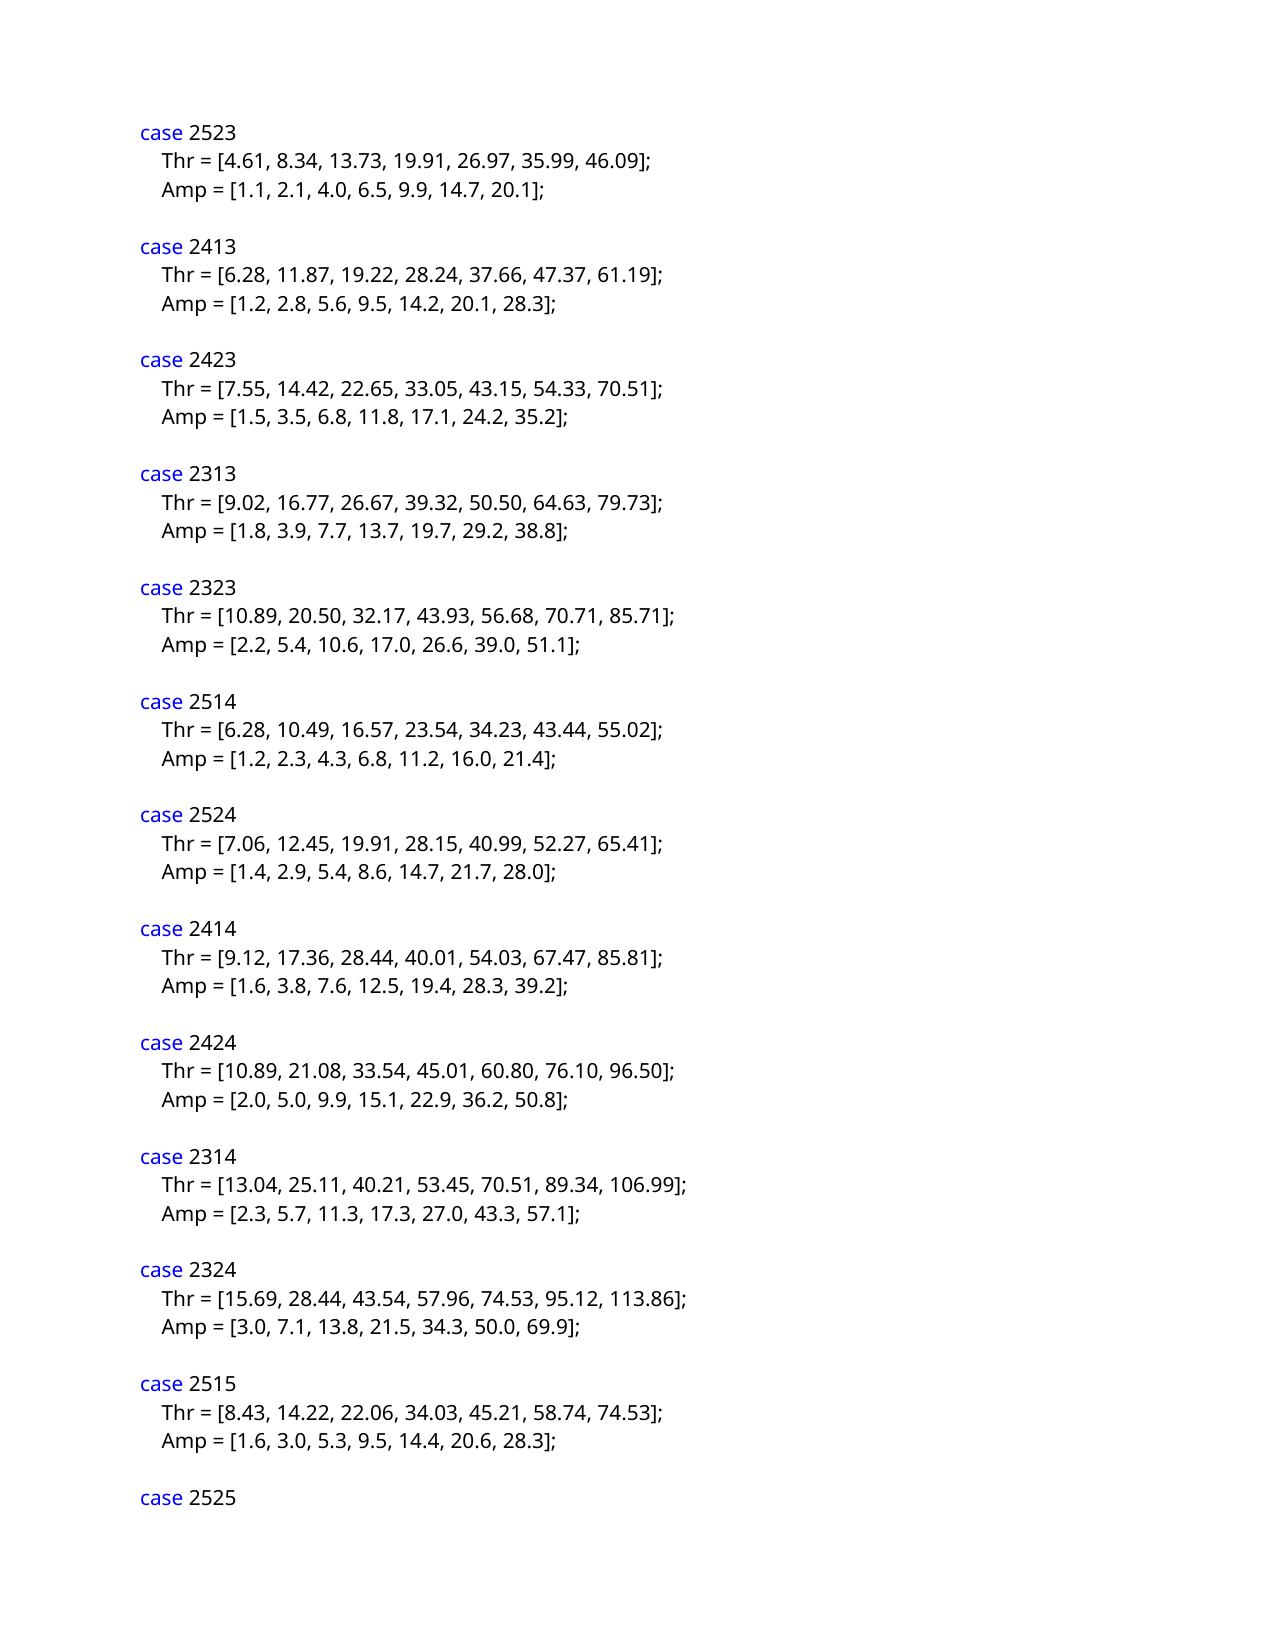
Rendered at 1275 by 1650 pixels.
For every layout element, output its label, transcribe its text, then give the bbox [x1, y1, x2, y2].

text Thr = [8.43, 14.22, 22.06, 34.03, 45.21, 58.74, 74.53]; [118, 1398, 1157, 1426]
text Thr = [6.28, 10.49, 16.57, 23.54, 34.23, 43.44, 55.02]; [118, 715, 1157, 744]
text Amp = [1.2, 2.3, 4.3, 6.8, 11.2, 16.0, 21.4]; [118, 744, 1157, 772]
text Thr = [10.89, 21.08, 33.54, 45.01, 60.80, 76.10, 96.50]; [118, 1057, 1157, 1085]
text case 2424 [118, 1028, 1157, 1057]
text Thr = [13.04, 25.11, 40.21, 53.45, 70.51, 89.34, 106.99]; [118, 1170, 1157, 1199]
text Thr = [9.12, 17.36, 28.44, 40.01, 54.03, 67.47, 85.81]; [118, 943, 1157, 971]
text Amp = [1.5, 3.5, 6.8, 11.8, 17.1, 24.2, 35.2]; [118, 402, 1157, 431]
text case 2323 [118, 573, 1157, 602]
text case 2525 [118, 1483, 1157, 1512]
text Thr = [9.02, 16.77, 26.67, 39.32, 50.50, 64.63, 79.73]; [118, 488, 1157, 516]
text case 2524 [118, 801, 1157, 829]
text Thr = [10.89, 20.50, 32.17, 43.93, 56.68, 70.71, 85.71]; [118, 602, 1157, 630]
text Amp = [1.6, 3.0, 5.3, 9.5, 14.4, 20.6, 28.3]; [118, 1426, 1157, 1455]
text Amp = [1.6, 3.8, 7.6, 12.5, 19.4, 28.3, 39.2]; [118, 971, 1157, 1000]
text Amp = [2.0, 5.0, 9.9, 15.1, 22.9, 36.2, 50.8]; [118, 1085, 1157, 1113]
text case 2414 [118, 914, 1157, 943]
text Thr = [7.06, 12.45, 19.91, 28.15, 40.99, 52.27, 65.41]; [118, 829, 1157, 857]
text case 2313 [118, 459, 1157, 488]
text case 2423 [118, 346, 1157, 374]
text case 2523 [118, 118, 1157, 147]
text Thr = [6.28, 11.87, 19.22, 28.24, 37.66, 47.37, 61.19]; [118, 260, 1157, 289]
text case 2324 [118, 1256, 1157, 1284]
text case 2314 [118, 1142, 1157, 1170]
text Amp = [1.2, 2.8, 5.6, 9.5, 14.2, 20.1, 28.3]; [118, 289, 1157, 317]
text case 2413 [118, 232, 1157, 260]
text case 2514 [118, 687, 1157, 715]
text Amp = [2.3, 5.7, 11.3, 17.3, 27.0, 43.3, 57.1]; [118, 1199, 1157, 1227]
text Amp = [2.2, 5.4, 10.6, 17.0, 26.6, 39.0, 51.1]; [118, 630, 1157, 658]
text Thr = [15.69, 28.44, 43.54, 57.96, 74.53, 95.12, 113.86]; [118, 1284, 1157, 1312]
text Amp = [3.0, 7.1, 13.8, 21.5, 34.3, 50.0, 69.9]; [118, 1312, 1157, 1341]
text Thr = [4.61, 8.34, 13.73, 19.91, 26.97, 35.99, 46.09]; [118, 147, 1157, 175]
text Thr = [7.55, 14.42, 22.65, 33.05, 43.15, 54.33, 70.51]; [118, 374, 1157, 402]
text Amp = [1.1, 2.1, 4.0, 6.5, 9.9, 14.7, 20.1]; [118, 175, 1157, 203]
text case 2515 [118, 1369, 1157, 1398]
text Amp = [1.8, 3.9, 7.7, 13.7, 19.7, 29.2, 38.8]; [118, 516, 1157, 545]
text Amp = [1.4, 2.9, 5.4, 8.6, 14.7, 21.7, 28.0]; [118, 857, 1157, 886]
